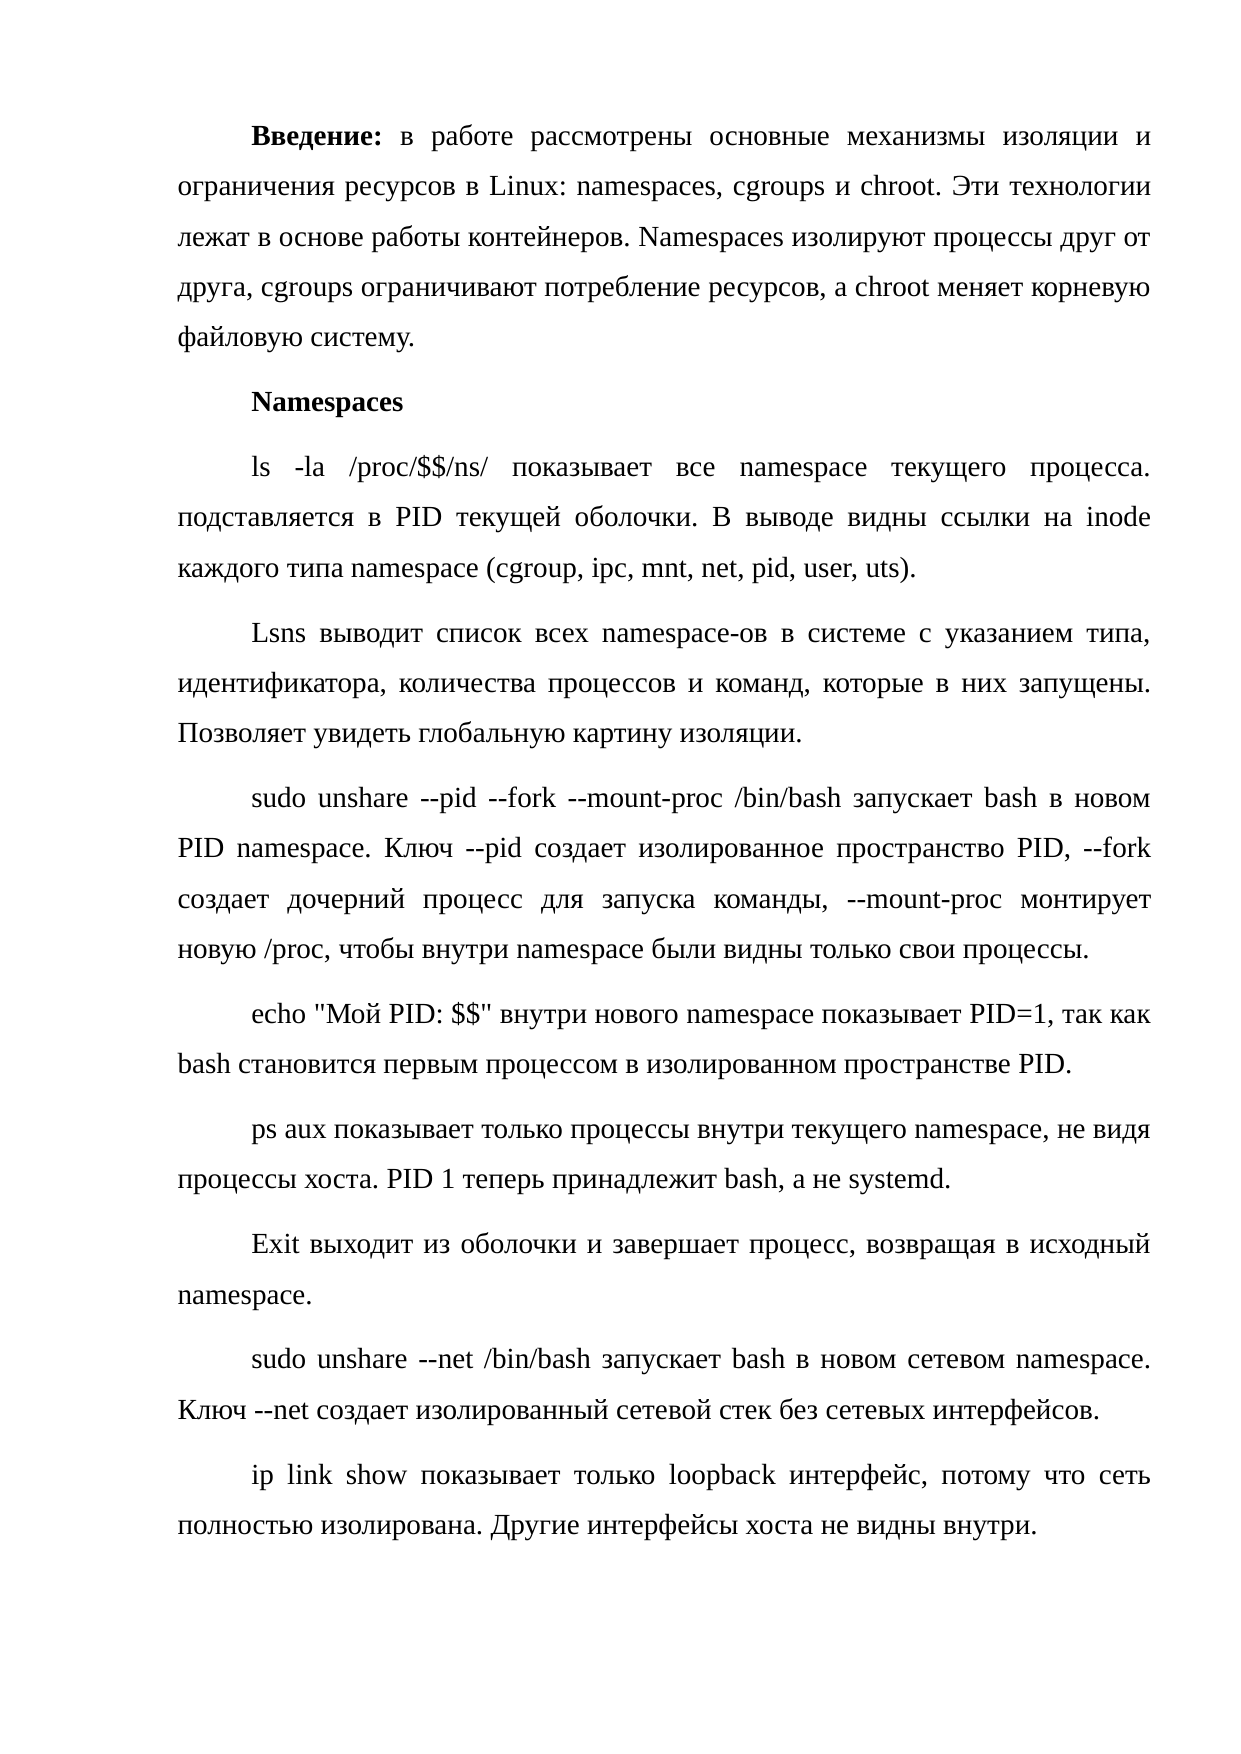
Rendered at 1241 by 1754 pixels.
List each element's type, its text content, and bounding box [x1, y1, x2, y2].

text Введение: в работе рассмотрены основные механизмы изоляции и ограничения ресурсов в Linux: namespaces, cgroups и chroot. Эти технологии лежат в основе работы контейнеров. Namespaces изолируют процессы друг от друга, cgroups ограничивают потребление ресурсов, а chroot меняет корневую файловую систему. [177, 118, 1152, 353]
text sudo unshare --net /bin/bash запускает bash в новом сетевом namespace. Ключ --net создает изолированный сетевой стек без сетевых интерфейсов. [177, 1342, 1152, 1426]
text ps aux показывает только процессы внутри текущего namespace, не видя процессы хоста. PID 1 теперь принадлежит bash, а не systemd. [177, 1111, 1152, 1195]
text Lsns выводит список всех namespace-ов в системе с указанием типа, идентификатора, количества процессов и команд, которые в них запущены. Позволяет увидеть глобальную картину изоляции. [177, 615, 1152, 749]
text Exit выходит из оболочки и завершает процесс, возвращая в исходный namespace. [177, 1226, 1152, 1310]
text Namespaces [177, 384, 1152, 418]
text echo "Мой PID: $$" внутри нового namespace показывает PID=1, так как bash становится первым процессом в изолированном пространстве PID. [177, 996, 1152, 1080]
text ip link show показывает только loopback интерфейс, потому что сеть полностью изолирована. Другие интерфейсы хоста не видны внутри. [177, 1457, 1152, 1541]
text sudo unshare --pid --fork --mount-proc /bin/bash запускает bash в новом PID namespace. Ключ --pid создает изолированное пространство PID, --fork создает дочерний процесс для запуска команды, --mount-proc монтирует новую /proc, чтобы внутри namespace были видны только свои процессы. [177, 780, 1152, 965]
text ls -la /proc/$$/ns/ показывает все namespace текущего процесса. подставляется в PID текущей оболочки. В выводе видны ссылки на inode каждого типа namespace (cgroup, ipc, mnt, net, pid, user, uts). [177, 449, 1152, 583]
